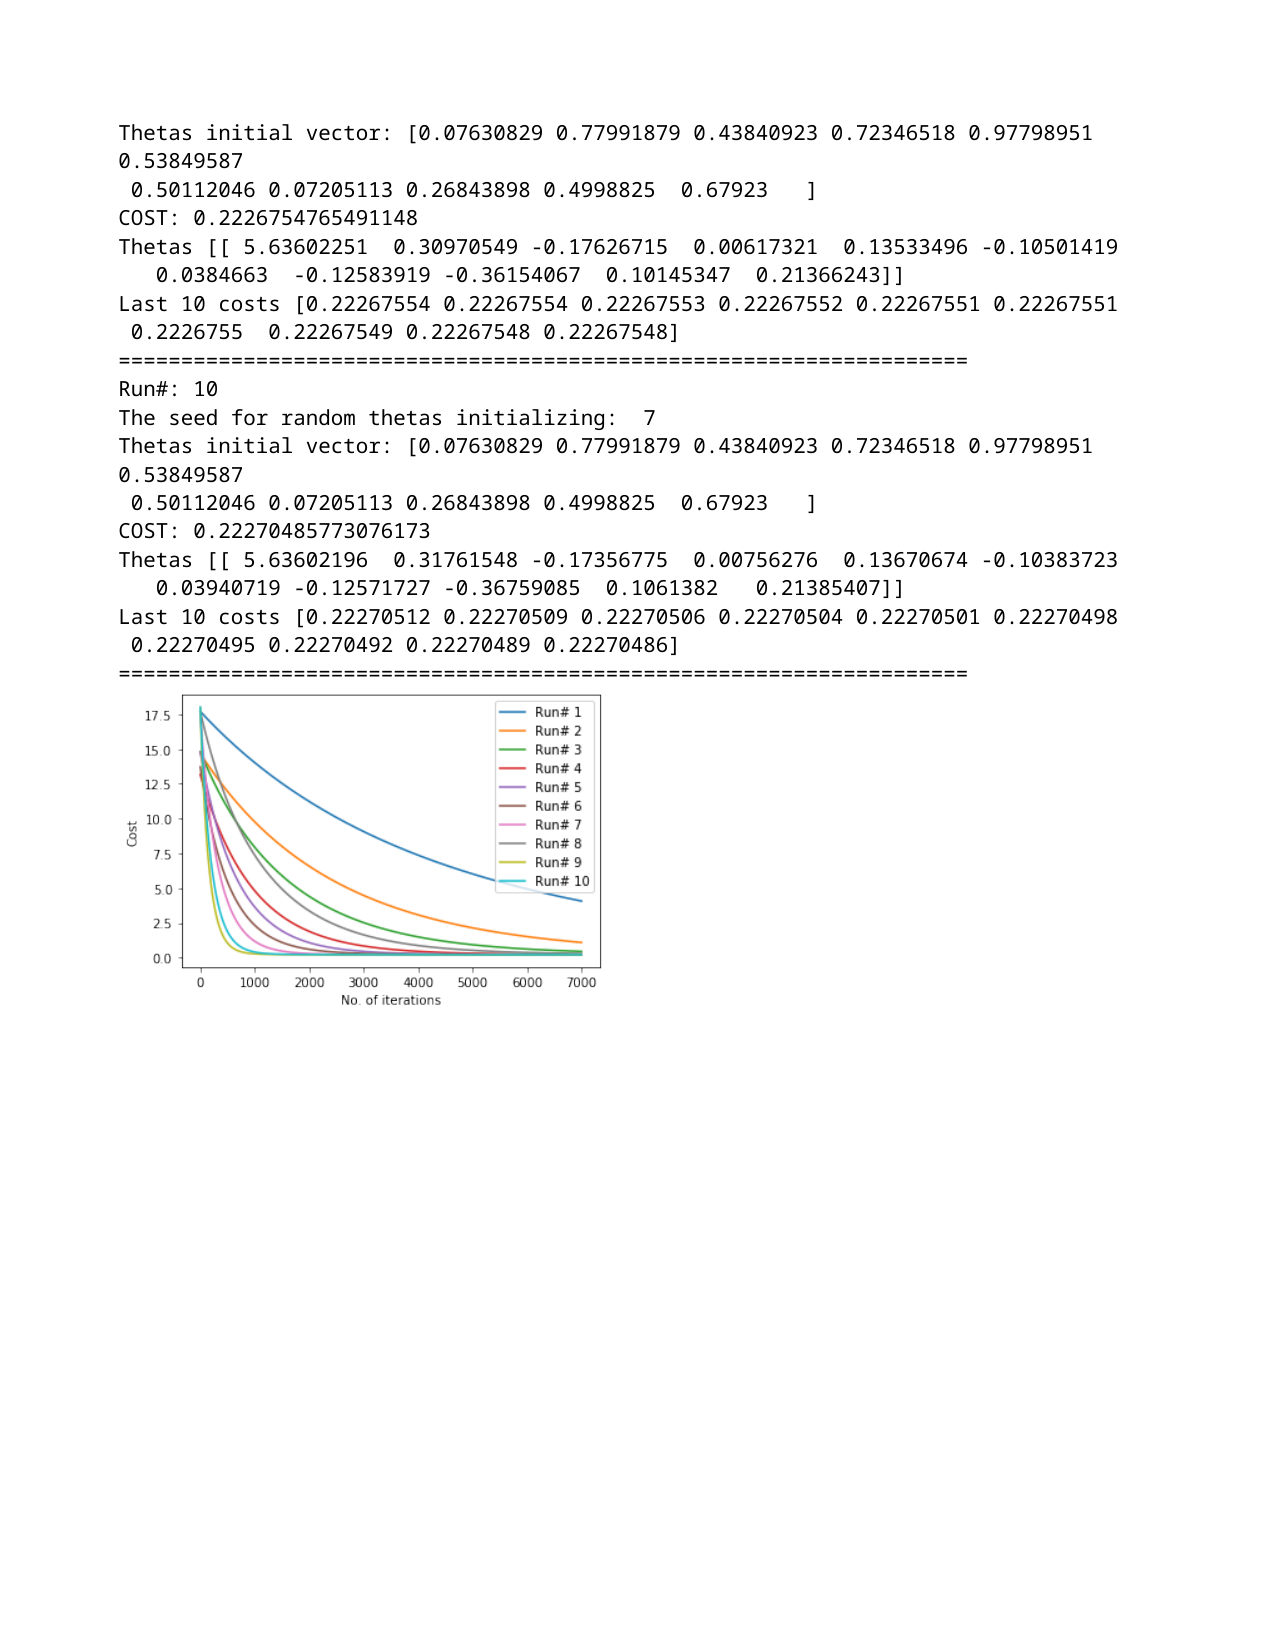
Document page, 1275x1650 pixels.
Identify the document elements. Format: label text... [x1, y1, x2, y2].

picture [118, 687, 609, 1015]
text 0.50112046 0.07205113 0.26843898 0.4998825 0.67923 ] [118, 488, 1157, 517]
text Last 10 costs [0.22267554 0.22267554 0.22267553 0.22267552 0.22267551 0.22267551 [118, 289, 1157, 317]
text Last 10 costs [0.22270512 0.22270509 0.22270506 0.22270504 0.22270501 0.22270498 [118, 602, 1157, 631]
text 0.0384663 -0.12583919 -0.36154067 0.10145347 0.21366243]] [118, 260, 1157, 289]
text 0.03940719 -0.12571727 -0.36759085 0.1061382 0.21385407]] [118, 573, 1157, 602]
text Thetas initial vector: [0.07630829 0.77991879 0.43840923 0.72346518 0.97798951 0.53849587 [118, 431, 1157, 488]
text 0.50112046 0.07205113 0.26843898 0.4998825 0.67923 ] [118, 175, 1157, 203]
text ==================================================================== [118, 346, 1157, 374]
text Thetas [[ 5.63602196 0.31761548 -0.17356775 0.00756276 0.13670674 -0.10383723 [118, 545, 1157, 573]
text 0.2226755 0.22267549 0.22267548 0.22267548] [118, 317, 1157, 346]
text COST: 0.22270485773076173 [118, 517, 1157, 545]
text 0.22270495 0.22270492 0.22270489 0.22270486] [118, 631, 1157, 659]
text ==================================================================== [118, 659, 1157, 687]
text Thetas [[ 5.63602251 0.30970549 -0.17626715 0.00617321 0.13533496 -0.10501419 [118, 232, 1157, 260]
text Thetas initial vector: [0.07630829 0.77991879 0.43840923 0.72346518 0.97798951 0.53849587 [118, 118, 1157, 175]
text The seed for random thetas initializing: 7 [118, 403, 1157, 431]
text COST: 0.2226754765491148 [118, 203, 1157, 232]
text Run#: 10 [118, 374, 1157, 403]
